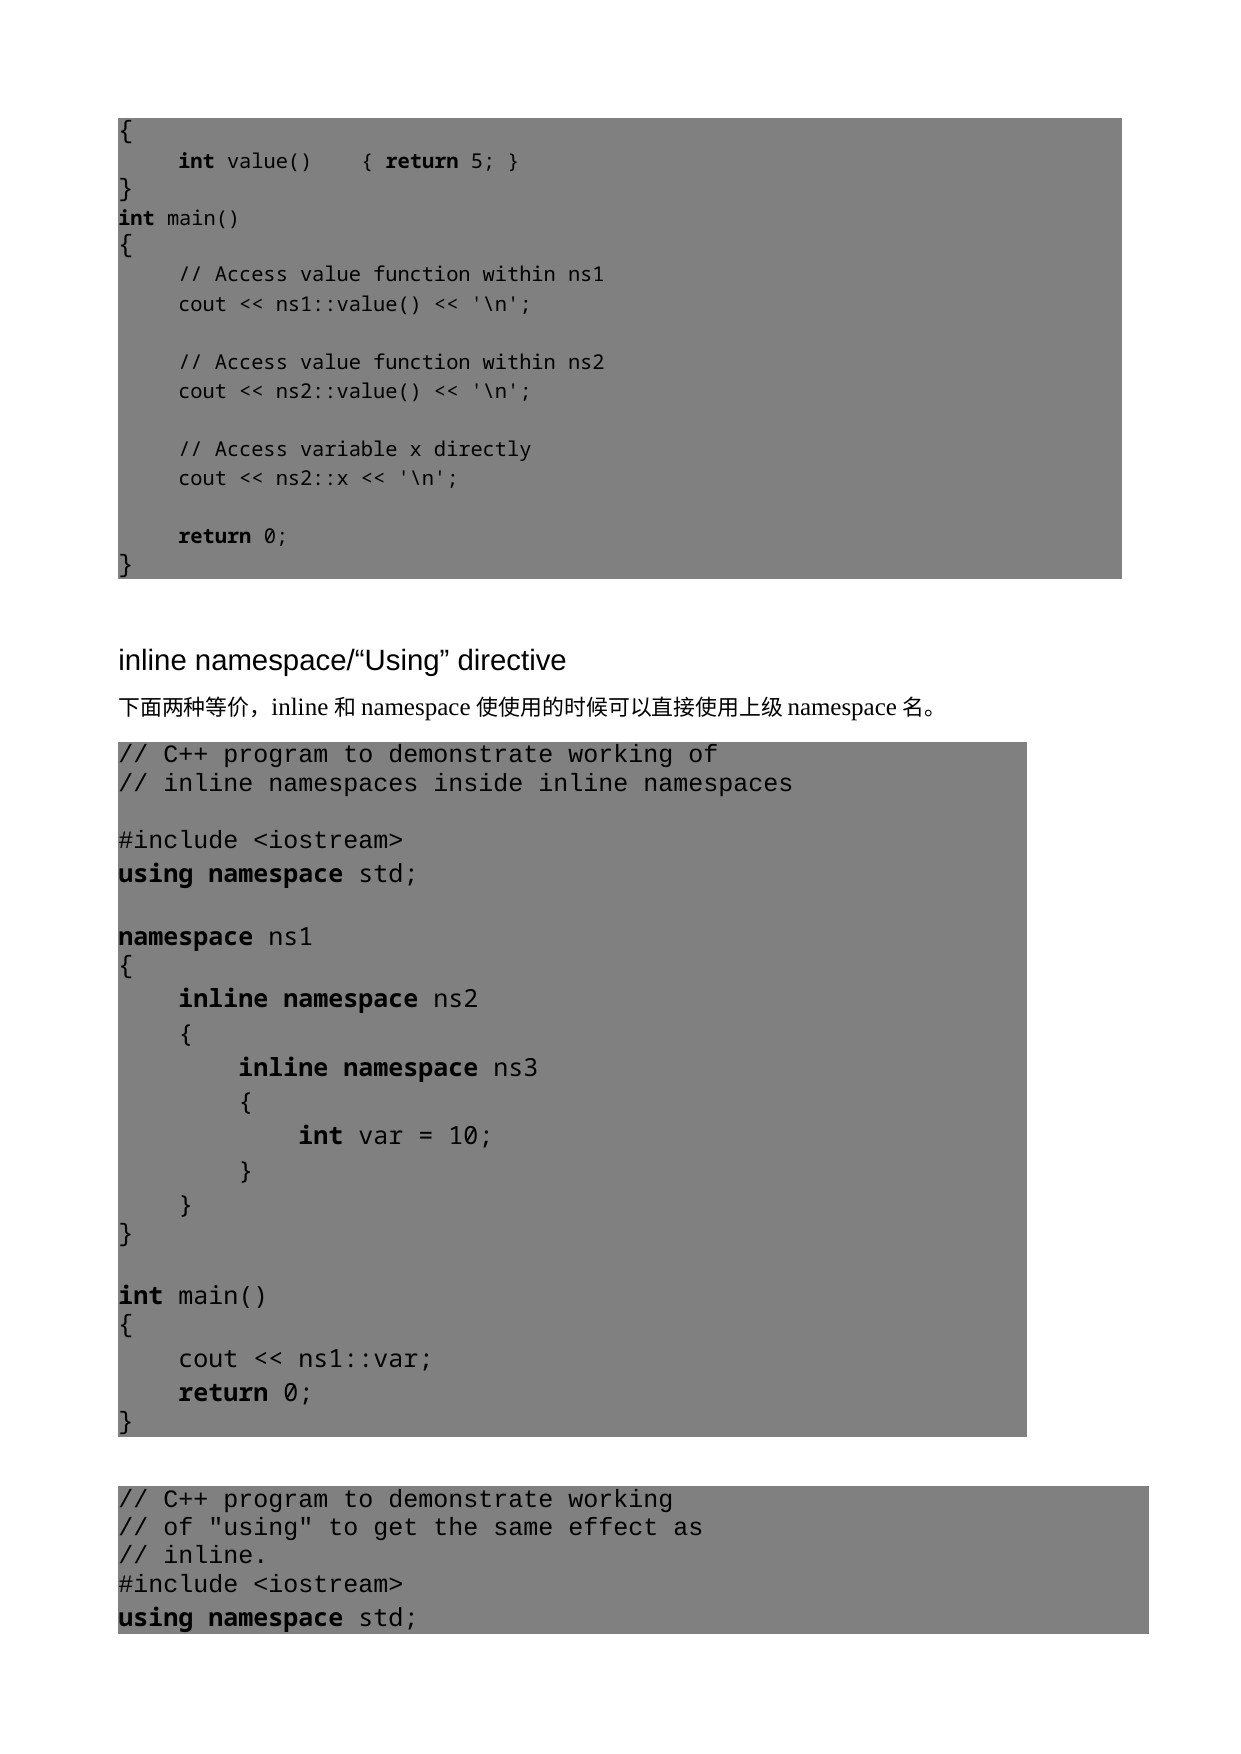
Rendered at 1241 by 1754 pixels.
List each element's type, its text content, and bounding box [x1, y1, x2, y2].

text // Access variable x directly [118, 435, 1122, 464]
text 下面两种等价，inline 和namespace 使使用的时候可以直接使用上级namespace名。 [118, 689, 1122, 721]
text cout << ns1::value() << '\n'; [118, 289, 1122, 319]
text { [118, 232, 1122, 260]
text int value() { return 5; } [118, 146, 1122, 176]
text int main() [118, 204, 1122, 232]
text // Access value function within ns1 [118, 260, 1122, 289]
subtitle inline namespace/“Using” directive [118, 643, 1122, 677]
text { [118, 118, 1122, 146]
text cout << ns2::x << '\n'; [118, 464, 1122, 493]
text return 0; [118, 522, 1122, 551]
text // Access value function within ns2 [118, 347, 1122, 377]
text } [118, 551, 1122, 579]
text } [118, 176, 1122, 204]
text cout << ns2::value() << '\n'; [118, 377, 1122, 406]
